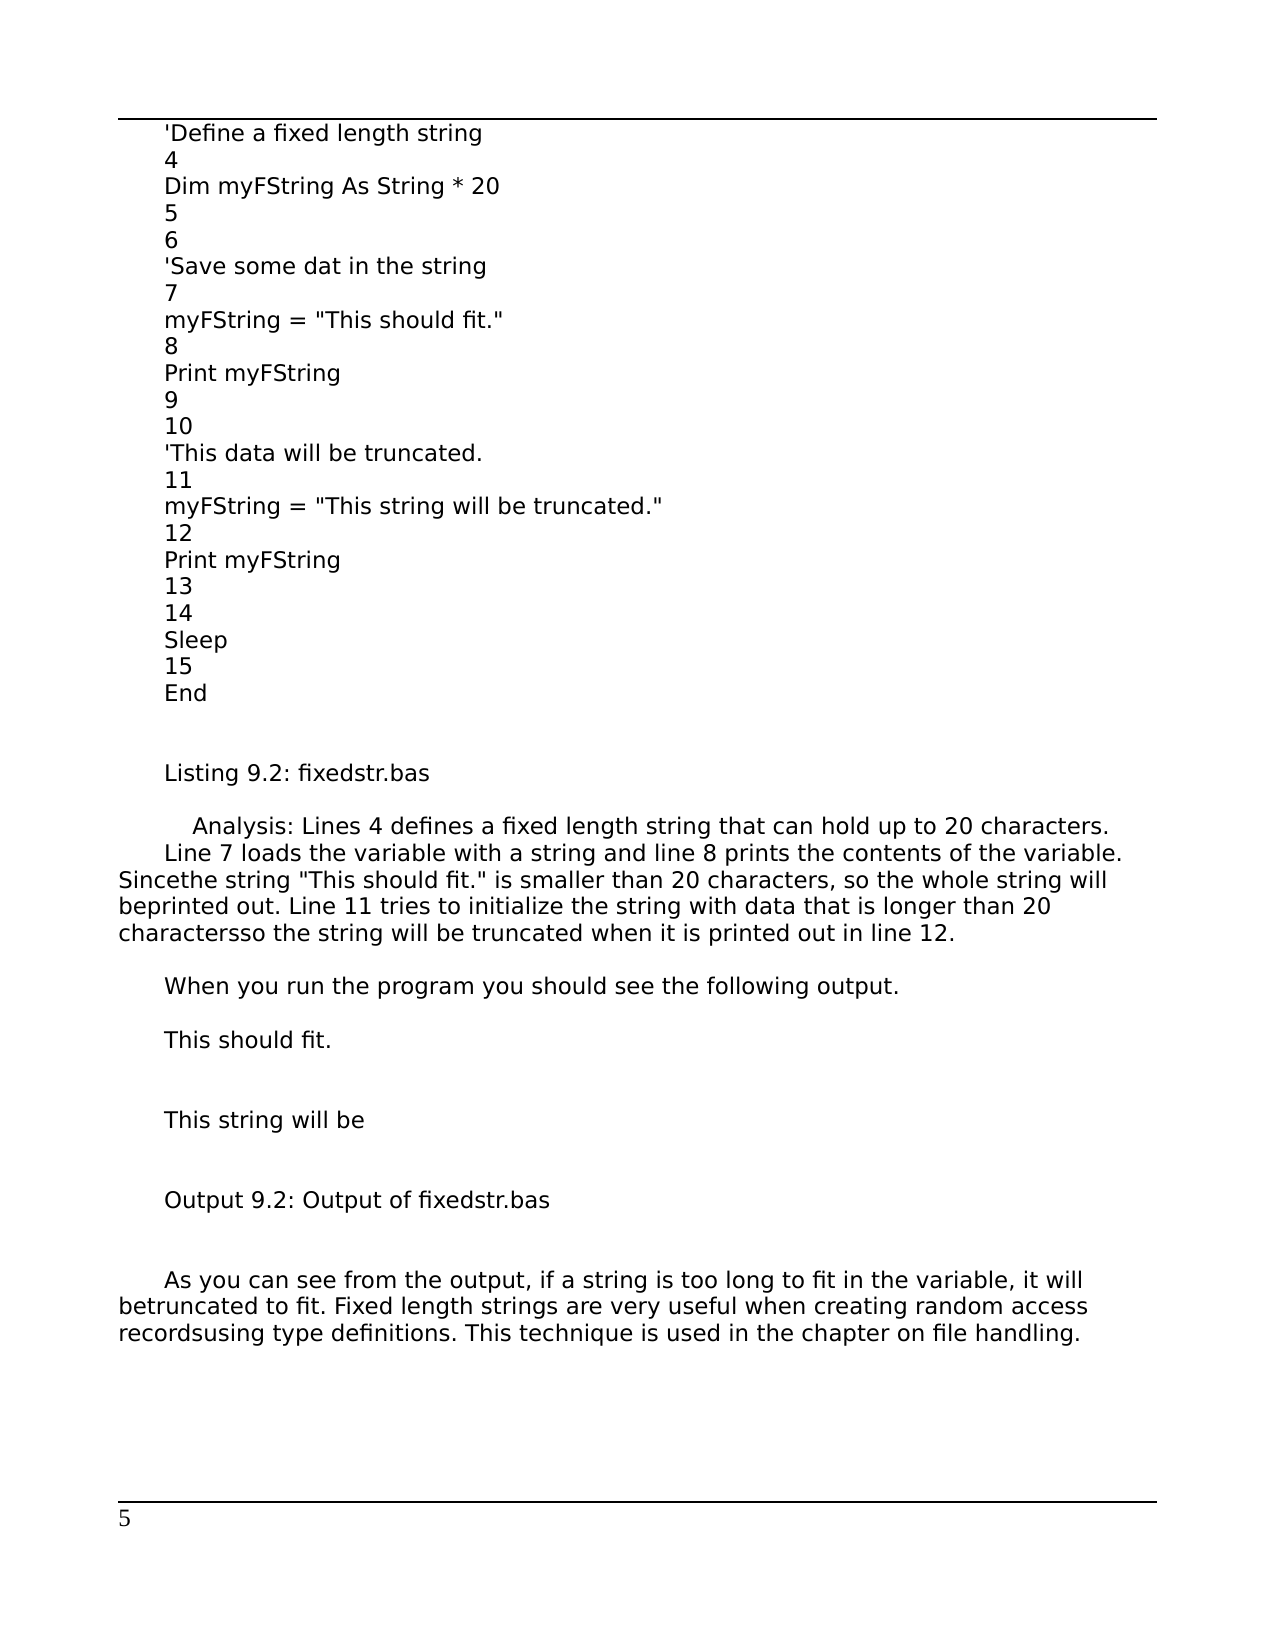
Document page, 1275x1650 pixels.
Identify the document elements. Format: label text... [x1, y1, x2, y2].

text Listing 9.2: fixedstr.bas [118, 760, 1157, 787]
text 14 [118, 600, 1157, 627]
text 8 [118, 333, 1157, 360]
text 5 [118, 200, 1157, 227]
text 6 [118, 227, 1157, 253]
text Sleep [118, 627, 1157, 653]
text 7 [118, 280, 1157, 307]
text As you can see from the output, if a string is too long to fit in the variable, it will betruncated to fit. Fixed length strings are very useful when creating random access recordsusing type definitions. This technique is used in the chapter on file handling. [118, 1267, 1157, 1347]
text 9 [118, 387, 1157, 413]
text 13 [118, 573, 1157, 600]
text 4 [118, 147, 1157, 173]
text Output 9.2: Output of fixedstr.bas [118, 1187, 1157, 1213]
text Print myFString [118, 547, 1157, 573]
text 11 [118, 467, 1157, 493]
text 'This data will be truncated. [118, 440, 1157, 467]
text End [118, 680, 1157, 707]
text myFString = "This should fit." [118, 307, 1157, 333]
text This should fit. [118, 1027, 1157, 1053]
text Analysis: Lines 4 defines a fixed length string that can hold up to 20 characters. [118, 813, 1157, 840]
text 'Save some dat in the string [118, 253, 1157, 280]
text 12 [118, 520, 1157, 547]
text myFString = "This string will be truncated." [118, 493, 1157, 520]
text 10 [118, 413, 1157, 440]
text 'Define a fixed length string [118, 120, 1157, 147]
text When you run the program you should see the following output. [118, 973, 1157, 1000]
text Print myFString [118, 360, 1157, 387]
text This string will be [118, 1107, 1157, 1133]
text Line 7 loads the variable with a string and line 8 prints the contents of the variable. Sincethe string "This should fit." is smaller than 20 characters, so the whole string will beprinted out. Line 11 tries to initialize the string with data that is longer than 20 charactersso the string will be truncated when it is printed out in line 12. [118, 840, 1157, 947]
text 15 [118, 653, 1157, 680]
text Dim myFString As String * 20 [118, 173, 1157, 200]
